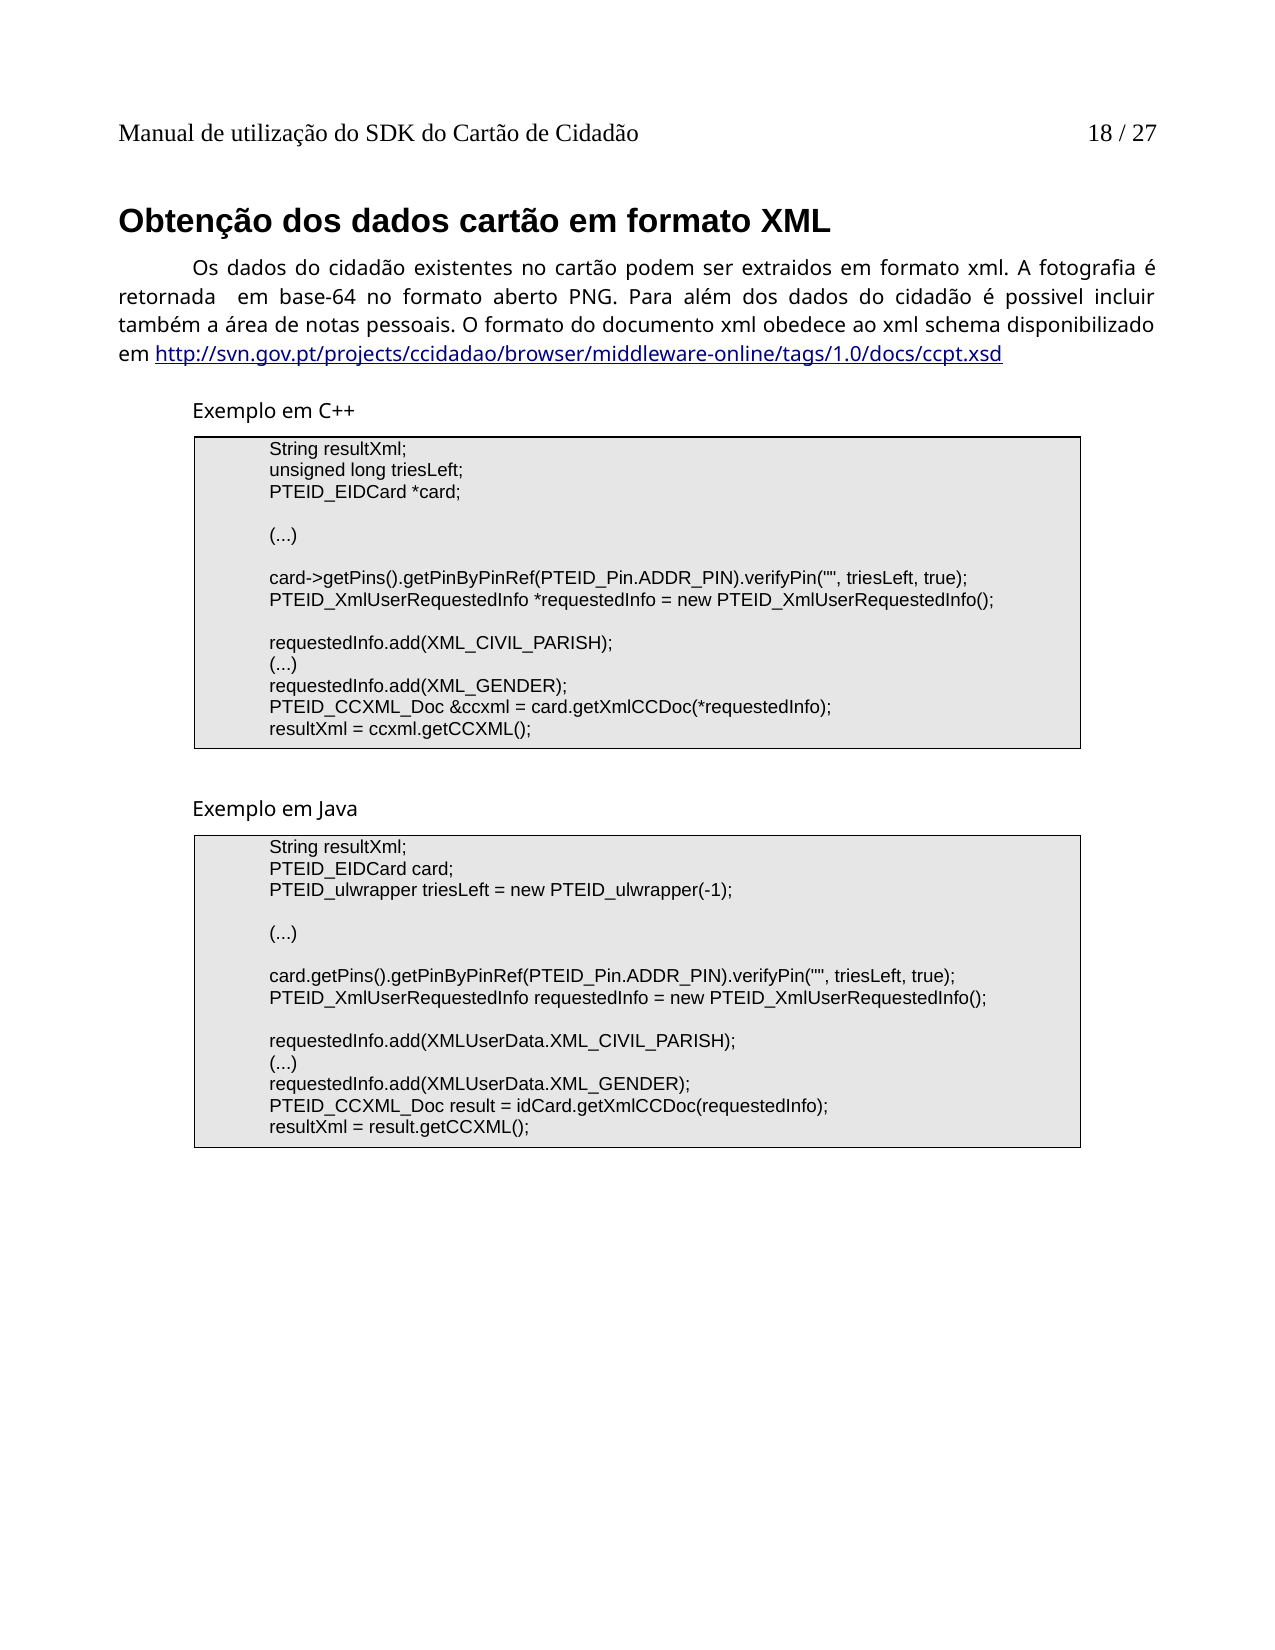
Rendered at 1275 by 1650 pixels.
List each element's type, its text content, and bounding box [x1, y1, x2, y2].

text (...) [195, 922, 1080, 944]
text requestedInfo.add(XML_GENDER); [195, 674, 1080, 696]
text resultXml = result.getCCXML(); [195, 1116, 1080, 1138]
text (...) [195, 653, 1080, 674]
text (...) [195, 1051, 1080, 1073]
text Exemplo em C++ [192, 396, 1157, 424]
text PTEID_ulwrapper triesLeft = new PTEID_ulwrapper(-1); [195, 879, 1080, 901]
subtitle Obtenção dos dados cartão em formato XML [118, 201, 1157, 240]
text resultXml = ccxml.getCCXML(); [195, 718, 1080, 739]
text PTEID_XmlUserRequestedInfo *requestedInfo = new PTEID_XmlUserRequestedInfo(); [195, 588, 1080, 610]
text PTEID_EIDCard *card; [195, 481, 1080, 502]
text card->getPins().getPinByPinRef(PTEID_Pin.ADDR_PIN).verifyPin("", triesLeft, true); [195, 567, 1080, 588]
text Os dados do cidadão existentes no cartão podem ser extraidos em formato xml. A fotografia é retornada em base-64 no formato aberto PNG. Para além dos dados do cidadão é possivel incluir também a área de notas pessoais. O formato do documento xml obedece ao xml schema disponibilizado em http://svn.gov.pt/projects/ccidadao/browser/middleware-online/tags/1.0/docs/ccpt.xsd [118, 252, 1157, 367]
text requestedInfo.add(XMLUserData.XML_GENDER); [195, 1073, 1080, 1094]
text String resultXml; [195, 836, 1080, 857]
text requestedInfo.add(XMLUserData.XML_CIVIL_PARISH); [195, 1030, 1080, 1051]
text requestedInfo.add(XML_CIVIL_PARISH); [195, 631, 1080, 653]
text card.getPins().getPinByPinRef(PTEID_Pin.ADDR_PIN).verifyPin("", triesLeft, true); [195, 965, 1080, 987]
text PTEID_CCXML_Doc result = idCard.getXmlCCDoc(requestedInfo); [195, 1094, 1080, 1116]
text String resultXml; [195, 438, 1080, 459]
text unsigned long triesLeft; [195, 459, 1080, 481]
text Exemplo em Java [192, 794, 1157, 823]
text PTEID_EIDCard card; [195, 857, 1080, 879]
text (...) [195, 524, 1080, 545]
text PTEID_CCXML_Doc &ccxml = card.getXmlCCDoc(*requestedInfo); [195, 696, 1080, 718]
text PTEID_XmlUserRequestedInfo requestedInfo = new PTEID_XmlUserRequestedInfo(); [195, 987, 1080, 1008]
